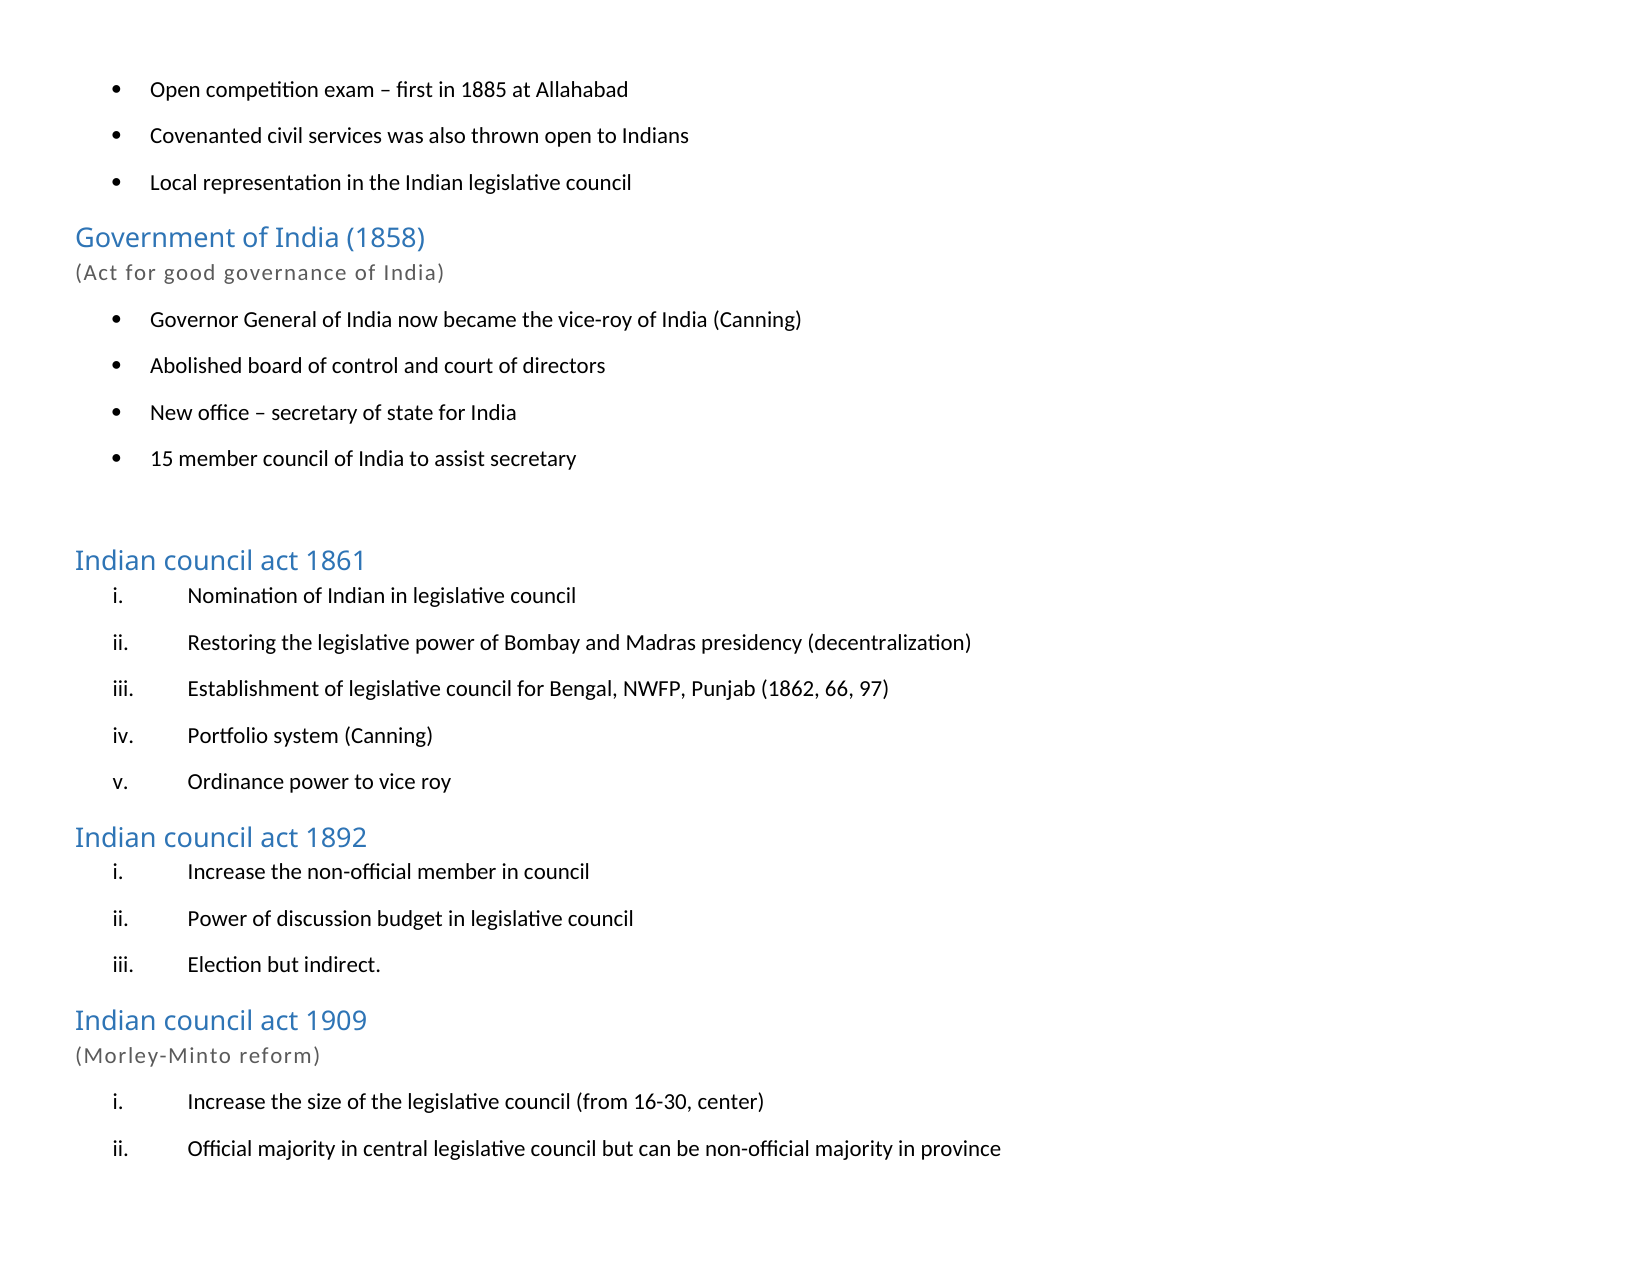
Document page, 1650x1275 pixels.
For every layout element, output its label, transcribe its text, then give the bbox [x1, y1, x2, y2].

list Portfolio system (Canning) [112, 721, 1575, 749]
list Nomination of Indian in legislative council [112, 581, 1575, 609]
subtitle (Morley-Minto reform) [75, 1041, 1575, 1069]
list Increase the non-official member in council [112, 857, 1575, 886]
subtitle Indian council act 1861 [75, 542, 1575, 579]
list Covenanted civil services was also thrown open to Indians [112, 122, 1575, 149]
list Establishment of legislative council for Bengal, NWFP, Punjab (1862, 66, 97) [112, 674, 1575, 702]
subtitle Government of India (1858) [75, 219, 1575, 256]
list 15 member council of India to assist secretary [112, 444, 1575, 472]
list New office – secretary of state for India [112, 398, 1575, 426]
list Governor General of India now became the vice-roy of India (Canning) [112, 305, 1575, 333]
list Local representation in the Indian legislative council [112, 168, 1575, 196]
list Open competition exam – first in 1885 at Allahabad [112, 75, 1575, 103]
list Abolished board of control and court of directors [112, 351, 1575, 379]
list Restoring the legislative power of Bombay and Madras presidency (decentralization) [112, 628, 1575, 656]
list Power of discussion budget in legislative council [112, 904, 1575, 932]
list Official majority in central legislative council but can be non-official majority in province [112, 1134, 1575, 1162]
subtitle Indian council act 1909 [75, 1001, 1575, 1038]
subtitle Indian council act 1892 [75, 818, 1575, 855]
list Increase the size of the legislative council (from 16-30, center) [112, 1087, 1575, 1115]
subtitle (Act for good governance of India) [75, 258, 1575, 286]
list Election but indirect. [112, 951, 1575, 979]
list Ordinance power to vice roy [112, 767, 1575, 795]
